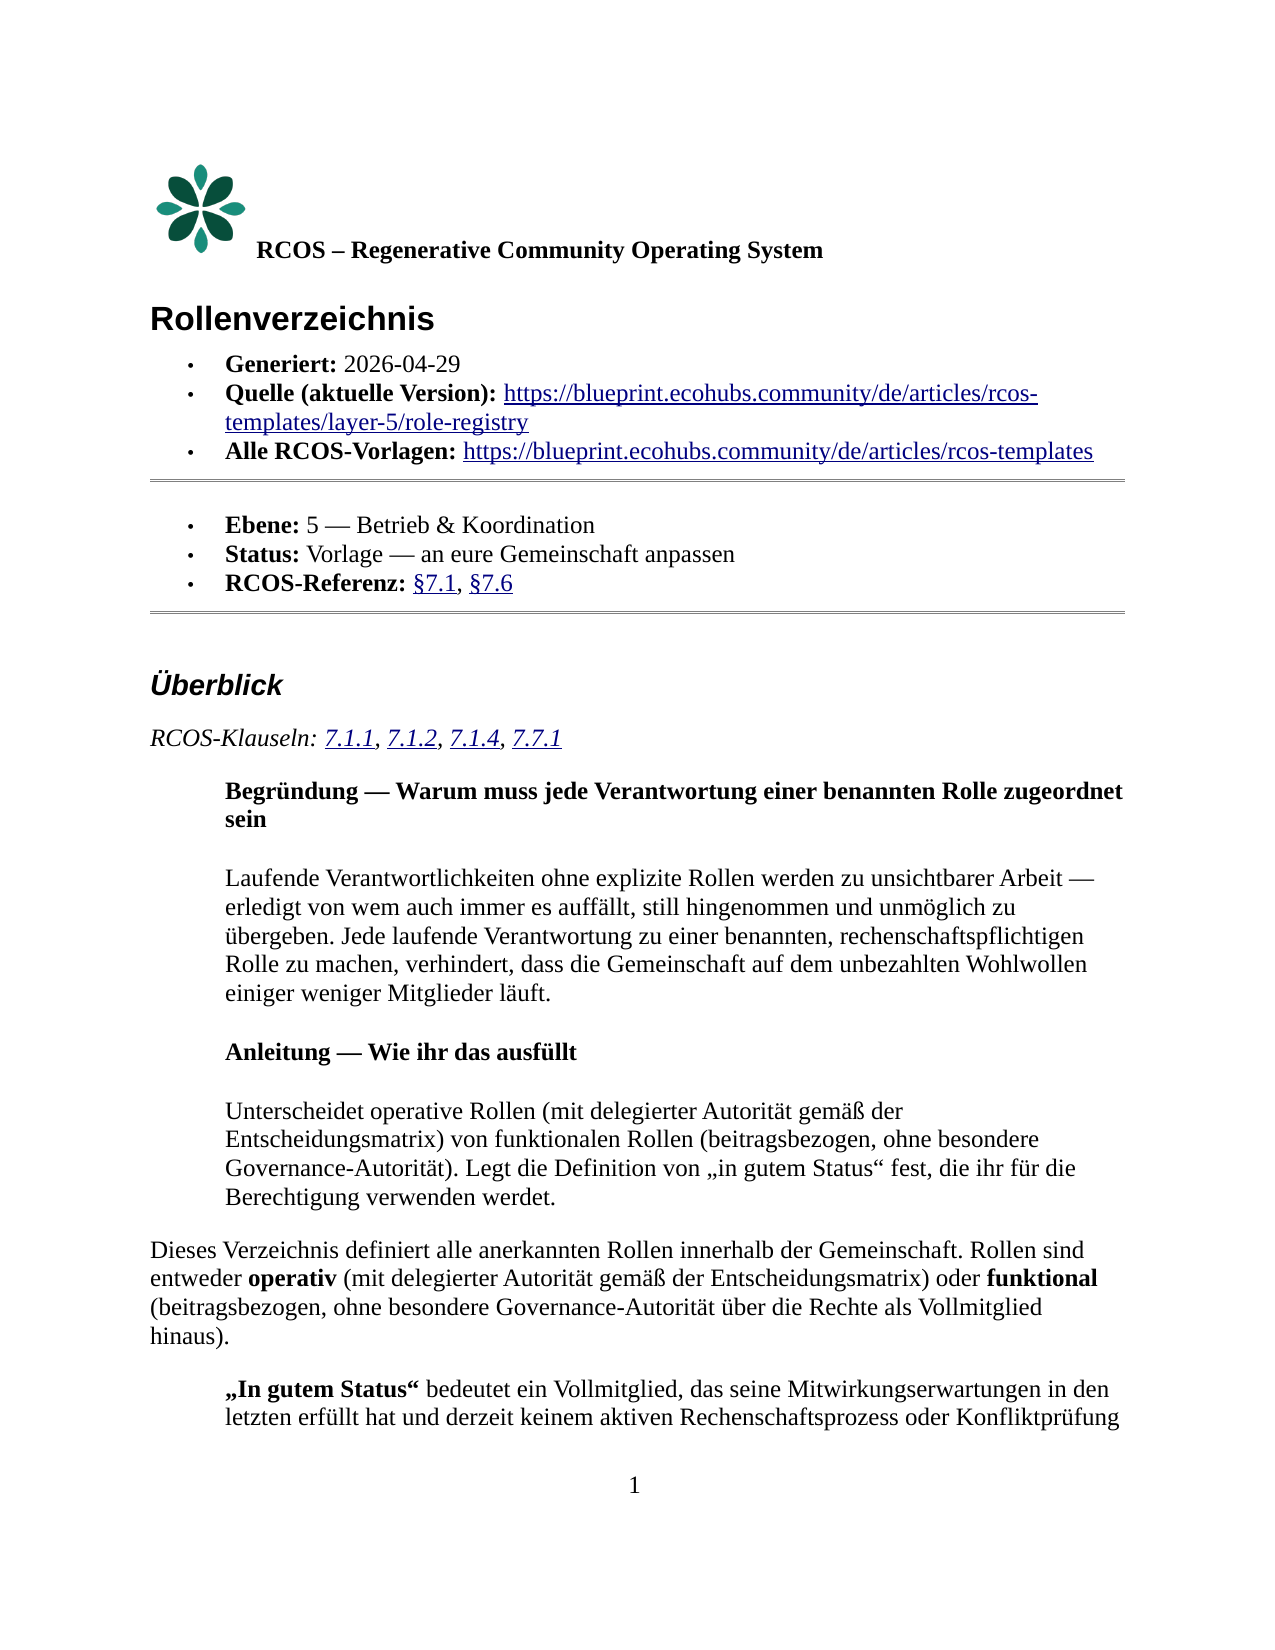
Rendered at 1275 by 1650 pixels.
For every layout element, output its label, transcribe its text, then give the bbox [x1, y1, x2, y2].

list Alle RCOS-Vorlagen: https://blueprint.ecohubs.community/de/articles/rcos-templates [187, 436, 1125, 464]
list Generiert: 2026-04-29 [187, 349, 1125, 378]
text Laufende Verantwortlichkeiten ohne explizite Rollen werden zu unsichtbarer Arbeit — erledigt von wem auch immer es auffällt, still hingenommen und unmöglich zu übergeben. Jede laufende Verantwortung zu einer benannten, rechenschaftspflichtigen Rolle zu machen, verhindert, dass die Gemeinschaft auf dem unbezahlten Wohlwollen einiger weniger Mitglieder läuft. [225, 863, 1125, 1007]
list Ebene: 5 — Betrieb & Koordination [187, 511, 1125, 539]
text Unterscheidet operative Rollen (mit delegierter Autorität gemäß der Entscheidungsmatrix) von funktionalen Rollen (beitragsbezogen, ohne besondere Governance-Autorität). Legt die Definition von „in gutem Status“ fest, die ihr für die Berechtigung verwenden werdet. [225, 1096, 1125, 1211]
text RCOS – Regenerative Community Operating System [150, 159, 1125, 264]
subtitle Überblick [150, 668, 1125, 702]
text Dieses Verzeichnis definiert alle anerkannten Rollen innerhalb der Gemeinschaft. Rollen sind entweder operativ (mit delegierter Autorität gemäß der Entscheidungsmatrix) oder funktional (beitragsbezogen, ohne besondere Governance-Autorität über die Rechte als Vollmitglied hinaus). [150, 1235, 1125, 1350]
text „In gutem Status“ bedeutet ein Vollmitglied, das seine Mitwirkungserwartungen in den letzten erfüllt hat und derzeit keinem aktiven Rechenschaftsprozess oder Konfliktprüfung [225, 1374, 1125, 1431]
list Status: Vorlage — an eure Gemeinschaft anpassen [187, 539, 1125, 568]
subtitle Rollenverzeichnis [150, 298, 1125, 337]
list Quelle (aktuelle Version): https://blueprint.ecohubs.community/de/articles/rcos-templates/layer-5/role-registry [187, 378, 1125, 436]
text RCOS-Klauseln: 7.1.1, 7.1.2, 7.1.4, 7.7.1 [150, 723, 1125, 752]
text Begründung — Warum muss jede Verantwortung einer benannten Rolle zugeordnet sein [225, 776, 1125, 833]
list RCOS-Referenz: §7.1, §7.6 [187, 568, 1125, 597]
picture [150, 158, 251, 259]
text Anleitung — Wie ihr das ausfüllt [225, 1037, 1125, 1066]
